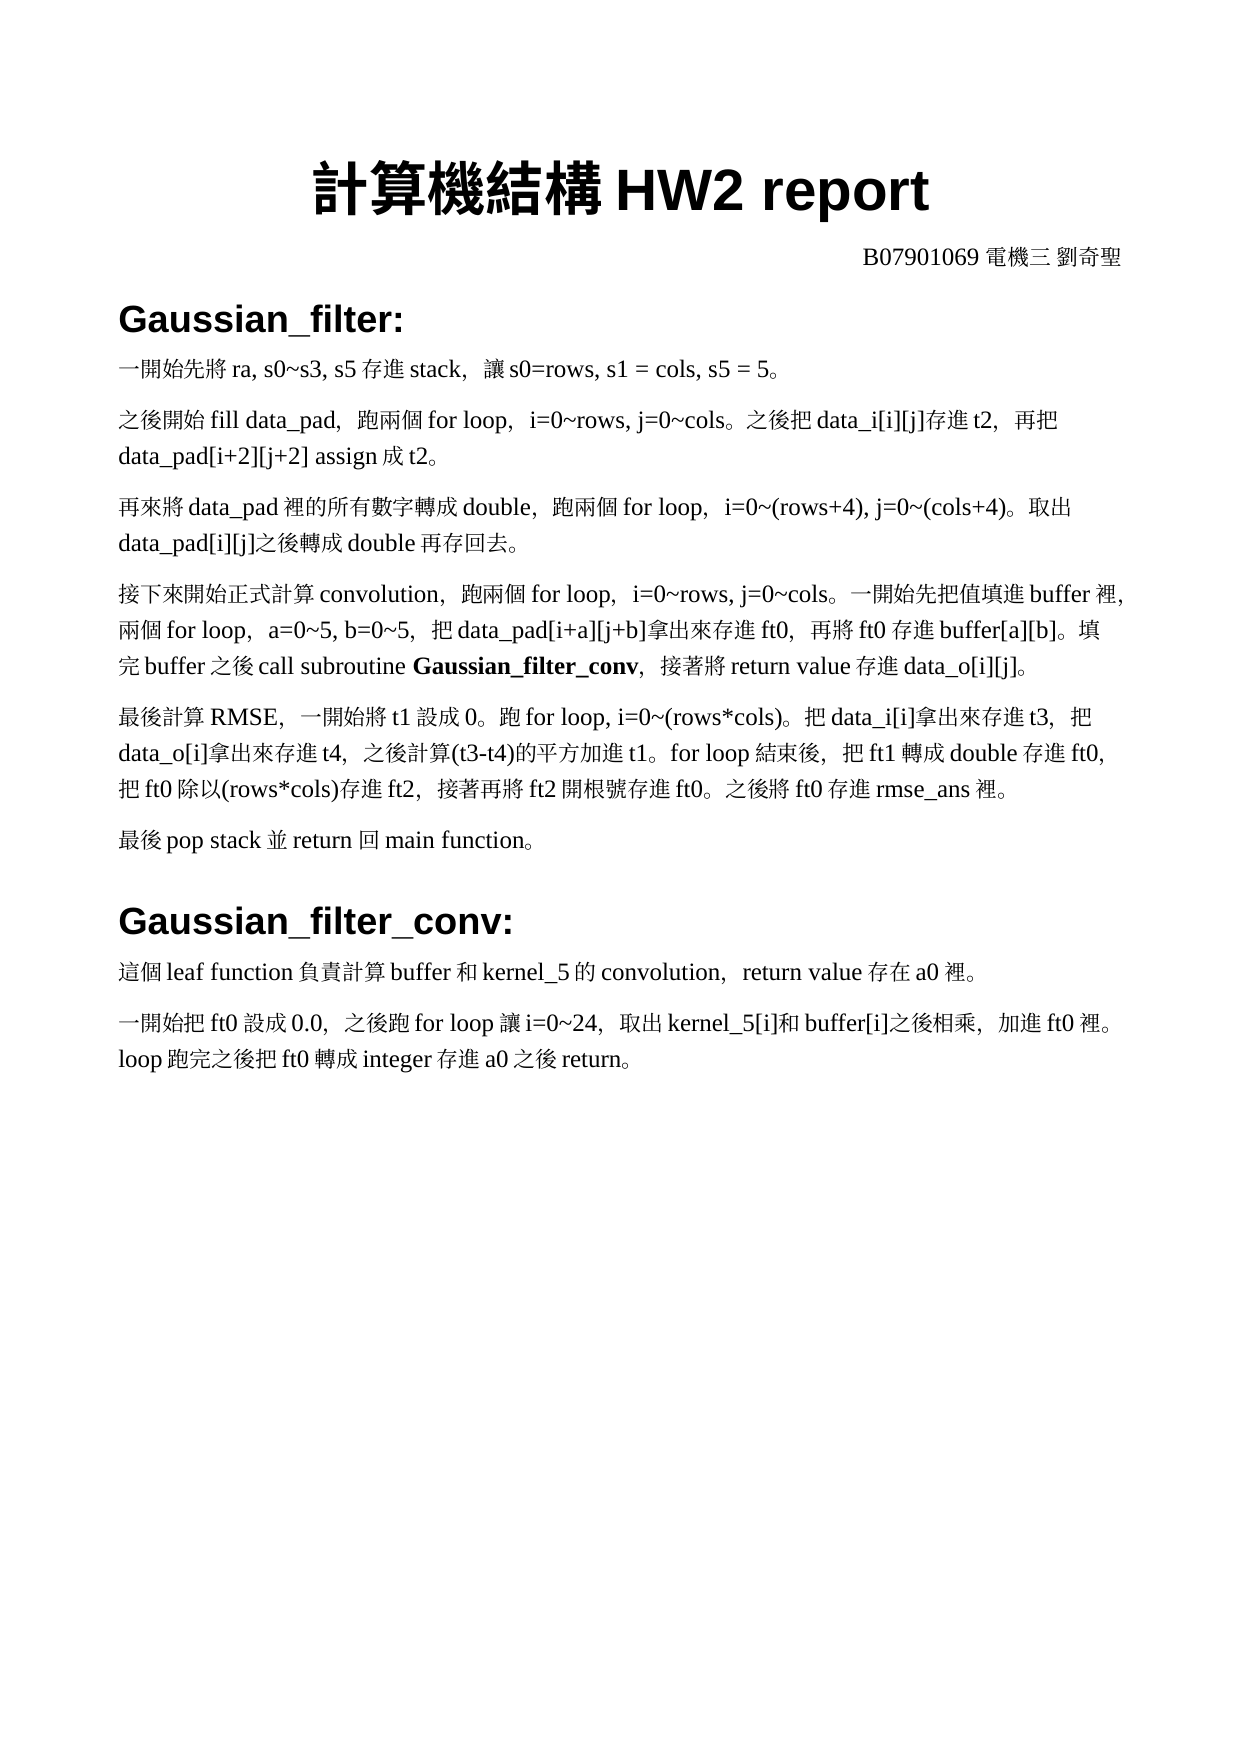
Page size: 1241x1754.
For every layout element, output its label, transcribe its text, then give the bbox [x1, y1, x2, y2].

text 一開始把ft0設成0.0，之後跑for loop讓i=0~24，取出kernel_5[i]和buffer[i]之後相乘，加進ft0裡。loop跑完之後把ft0轉成integer存進a0之後return。 [118, 1006, 1122, 1073]
text 最後pop stack並return 回main function。 [118, 823, 1122, 855]
text B07901069 電機三 劉奇聖 [118, 240, 1122, 272]
text 接下來開始正式計算convolution，跑兩個for loop，i=0~rows, j=0~cols。一開始先把值填進buffer裡，兩個for loop，a=0~5, b=0~5，把data_pad[i+a][j+b]拿出來存進ft0，再將ft0存進buffer[a][b]。填完buffer之後call subroutine Gaussian_filter_conv，接著將return value存進data_o[i][j]。 [118, 577, 1122, 681]
text 之後開始fill data_pad，跑兩個for loop，i=0~rows, j=0~cols。之後把data_i[i][j]存進t2，再把data_pad[i+2][j+2] assign成t2。 [118, 403, 1122, 471]
text 再來將data_pad裡的所有數字轉成double，跑兩個for loop，i=0~(rows+4), j=0~(cols+4)。取出data_pad[i][j]之後轉成double再存回去。 [118, 490, 1122, 558]
title 計算機結構 HW2 report [118, 143, 1122, 228]
text 最後計算RMSE，一開始將t1設成0。跑for loop, i=0~(rows*cols)。把data_i[i]拿出來存進t3，把data_o[i]拿出來存進t4，之後計算(t3-t4)的平方加進t1。for loop結束後，把ft1轉成double存進ft0，把ft0除以(rows*cols)存進ft2，接著再將ft2開根號存進ft0。之後將ft0存進rmse_ans裡。 [118, 700, 1122, 804]
subtitle Gaussian_filter_conv: [118, 899, 1122, 943]
text 這個leaf function負責計算buffer和kernel_5的convolution，return value存在a0裡。 [118, 955, 1122, 987]
text 一開始先將ra, s0~s3, s5存進stack，讓s0=rows, s1 = cols, s5 = 5。 [118, 353, 1122, 384]
subtitle Gaussian_filter: [118, 297, 1122, 340]
